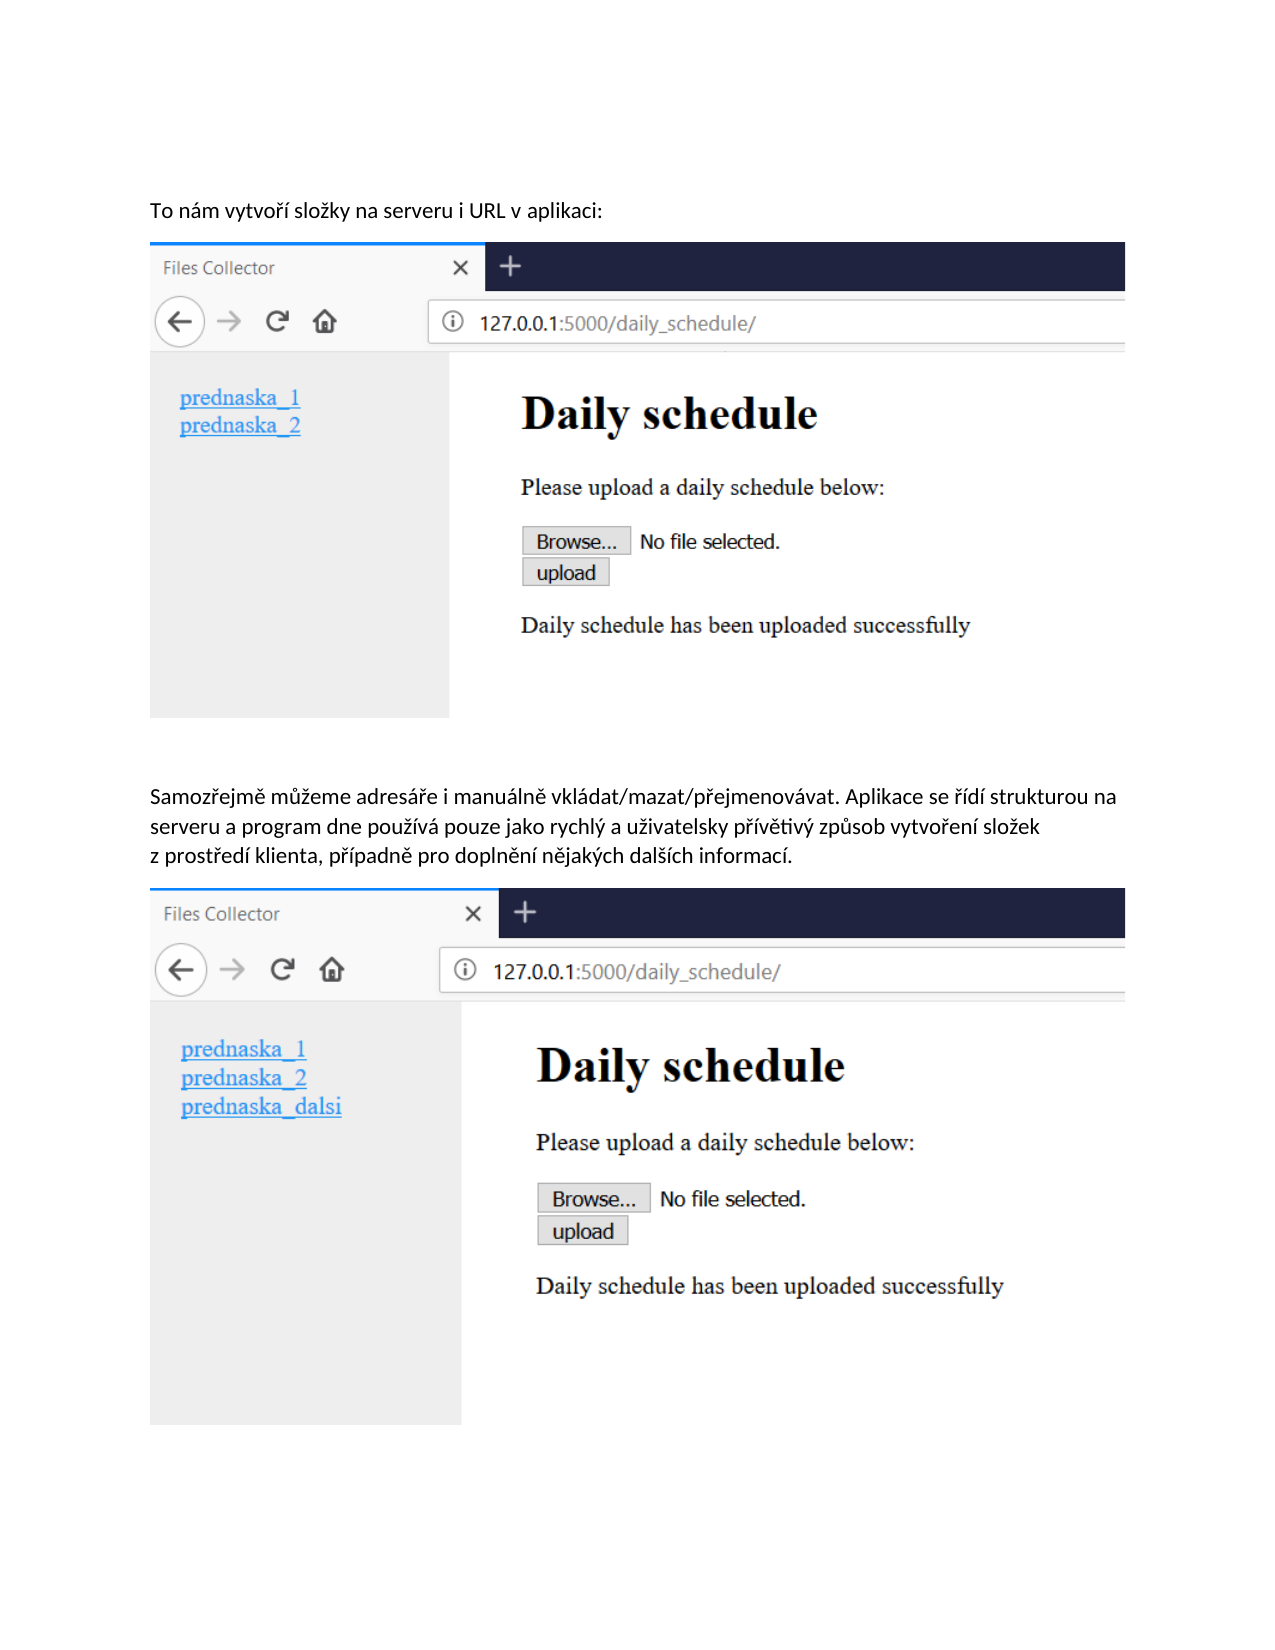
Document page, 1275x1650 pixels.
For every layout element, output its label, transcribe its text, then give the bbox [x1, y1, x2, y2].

text To nám vytvoří složky na serveru i URL v aplikaci: [150, 196, 1125, 224]
text Samozřejmě můžeme adresáře i manuálně vkládat/mazat/přejmenovávat. Aplikace se řídí strukturou na serveru a program dne používá pouze jako rychlý a uživatelsky přívětivý způsob vytvoření složek z prostředí klienta, případně pro doplnění nějakých dalších informací. [150, 782, 1125, 870]
